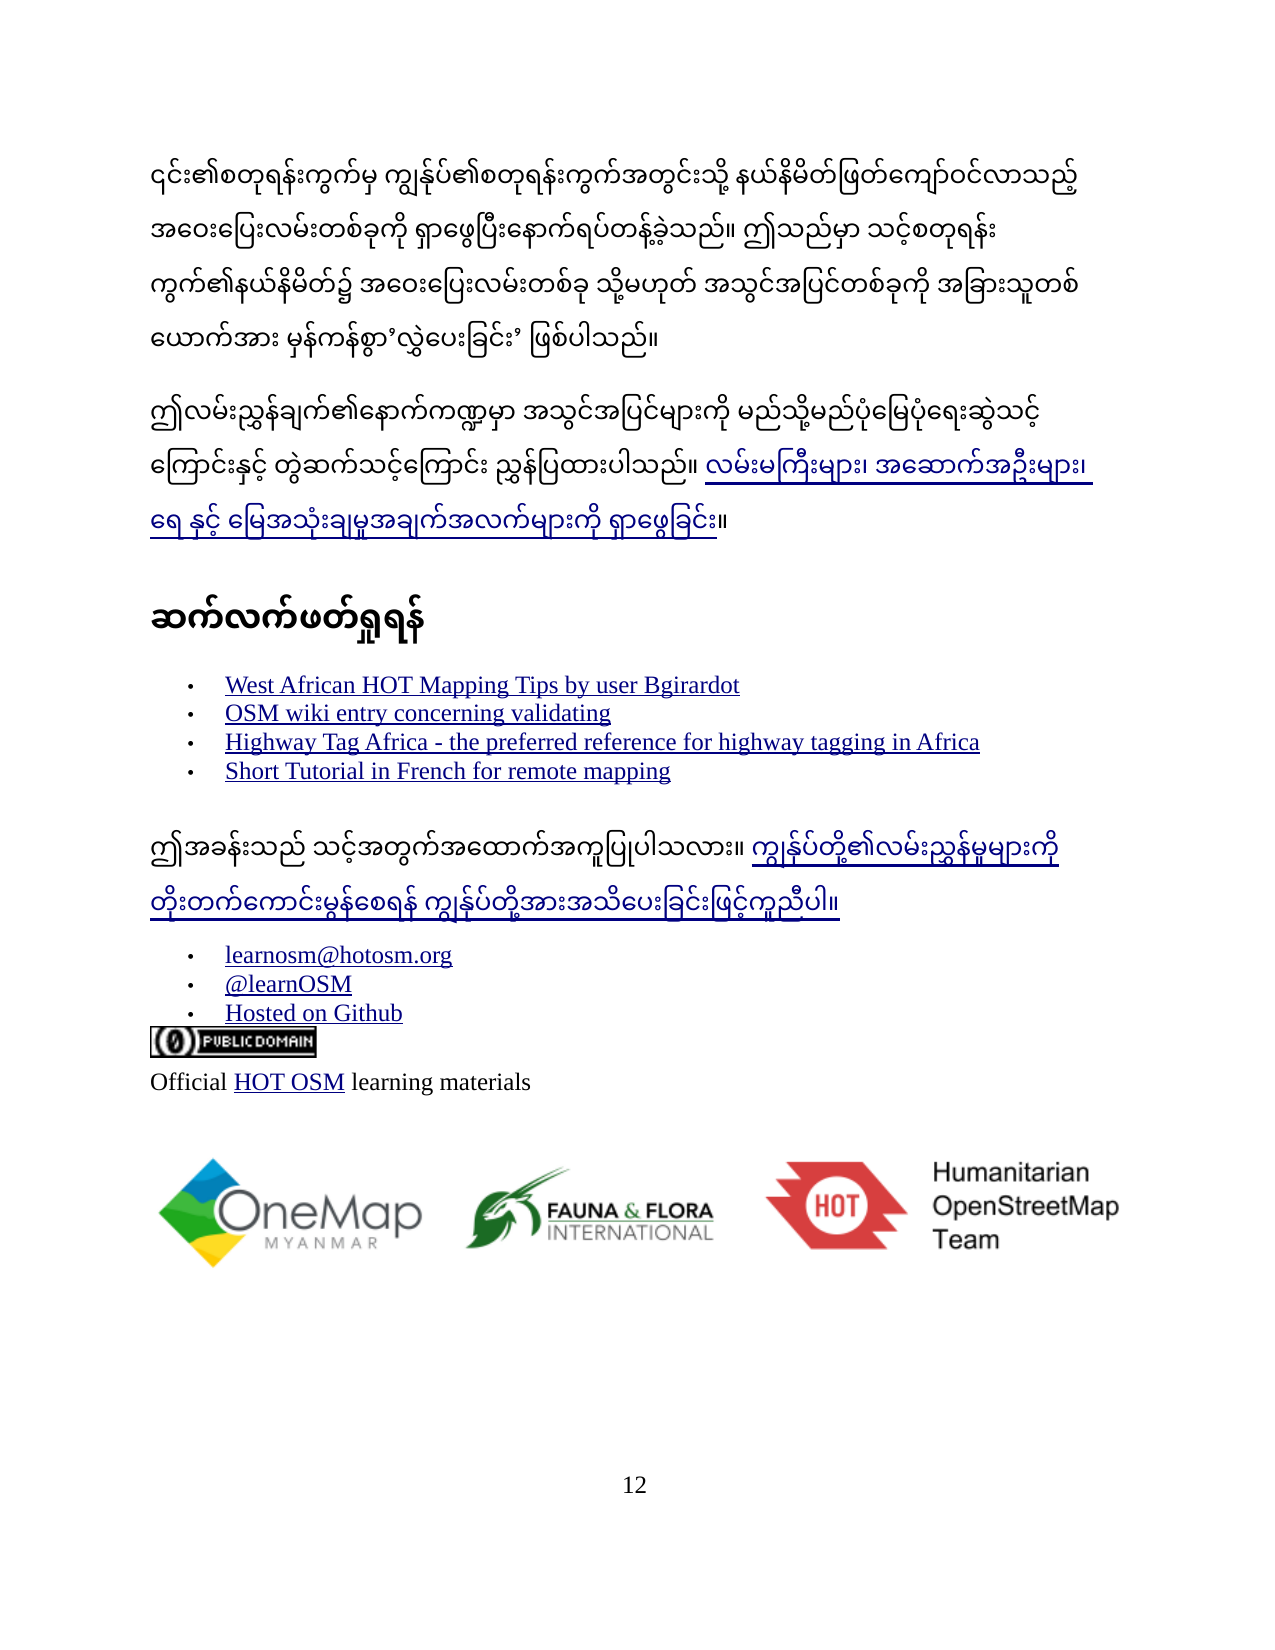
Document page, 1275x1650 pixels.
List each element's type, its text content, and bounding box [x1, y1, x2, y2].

text ဤအခန်းသည် သင့်အတွက်အထောက်အကူပြုပါသလား။ ကျွန်ုပ်တို့၏လမ်းညွှန်မှုများကိုတိုးတက်ကောင်းမွန်စေရန် ကျွန်ုပ်တို့အားအသိပေးခြင်းဖြင့်ကူညီပါ။ [150, 822, 1125, 932]
list @learnOSM [187, 969, 1125, 998]
subtitle ဆက်လက်ဖတ်ရှုရန် [150, 584, 1125, 657]
list West African HOT Mapping Tips by user Bgirardot [187, 670, 1125, 698]
picture [150, 1151, 1125, 1275]
list learnosm@hotosm.org [187, 941, 1125, 969]
list Hosted on Github [187, 998, 1125, 1027]
list OSM wiki entry concerning validating [187, 698, 1125, 727]
text ၎င်း၏စတုရန်းကွက်မှ ကျွန်ုပ်၏စတုရန်းကွက်အတွင်းသို့ နယ်နိမိတ်ဖြတ်ကျော်ဝင်လာသည့် အဝေးပြေးလမ်းတစ်ခုကို ရှာဖွေပြီးနောက်ရပ်တန့်ခဲ့သည်။ ဤသည်မှာ သင့်စတုရန်းကွက်၏နယ်နိမိတ်၌ အဝေးပြေးလမ်းတစ်ခု သို့မဟုတ် အသွင်အပြင်တစ်ခုကို အခြားသူတစ်ယောက်အား မှန်ကန်စွာ’လွှဲပေးခြင်း’ ဖြစ်ပါသည်။ [150, 150, 1125, 368]
list Highway Tag Africa - the preferred reference for highway tagging in Africa [187, 727, 1125, 756]
text ဤလမ်းညွှန်ချက်၏နောက်ကဏ္ဍမှာ အသွင်အပြင်များကို မည်သို့မည်ပုံမြေပုံရေးဆွဲသင့်ကြောင်းနှင့် တွဲဆက်သင့်ကြောင်း ညွှန်ပြထားပါသည်။ လမ်းမကြီးများ၊ အဆောက်အဦးများ၊ ရေ နှင့် မြေအသုံးချမှုအချက်အလက်များကို ရှာဖွေခြင်း။ [150, 386, 1125, 550]
text Official HOT OSM learning materials [150, 1067, 1125, 1096]
picture [150, 1026, 317, 1058]
list Short Tutorial in French for remote mapping [187, 756, 1125, 785]
